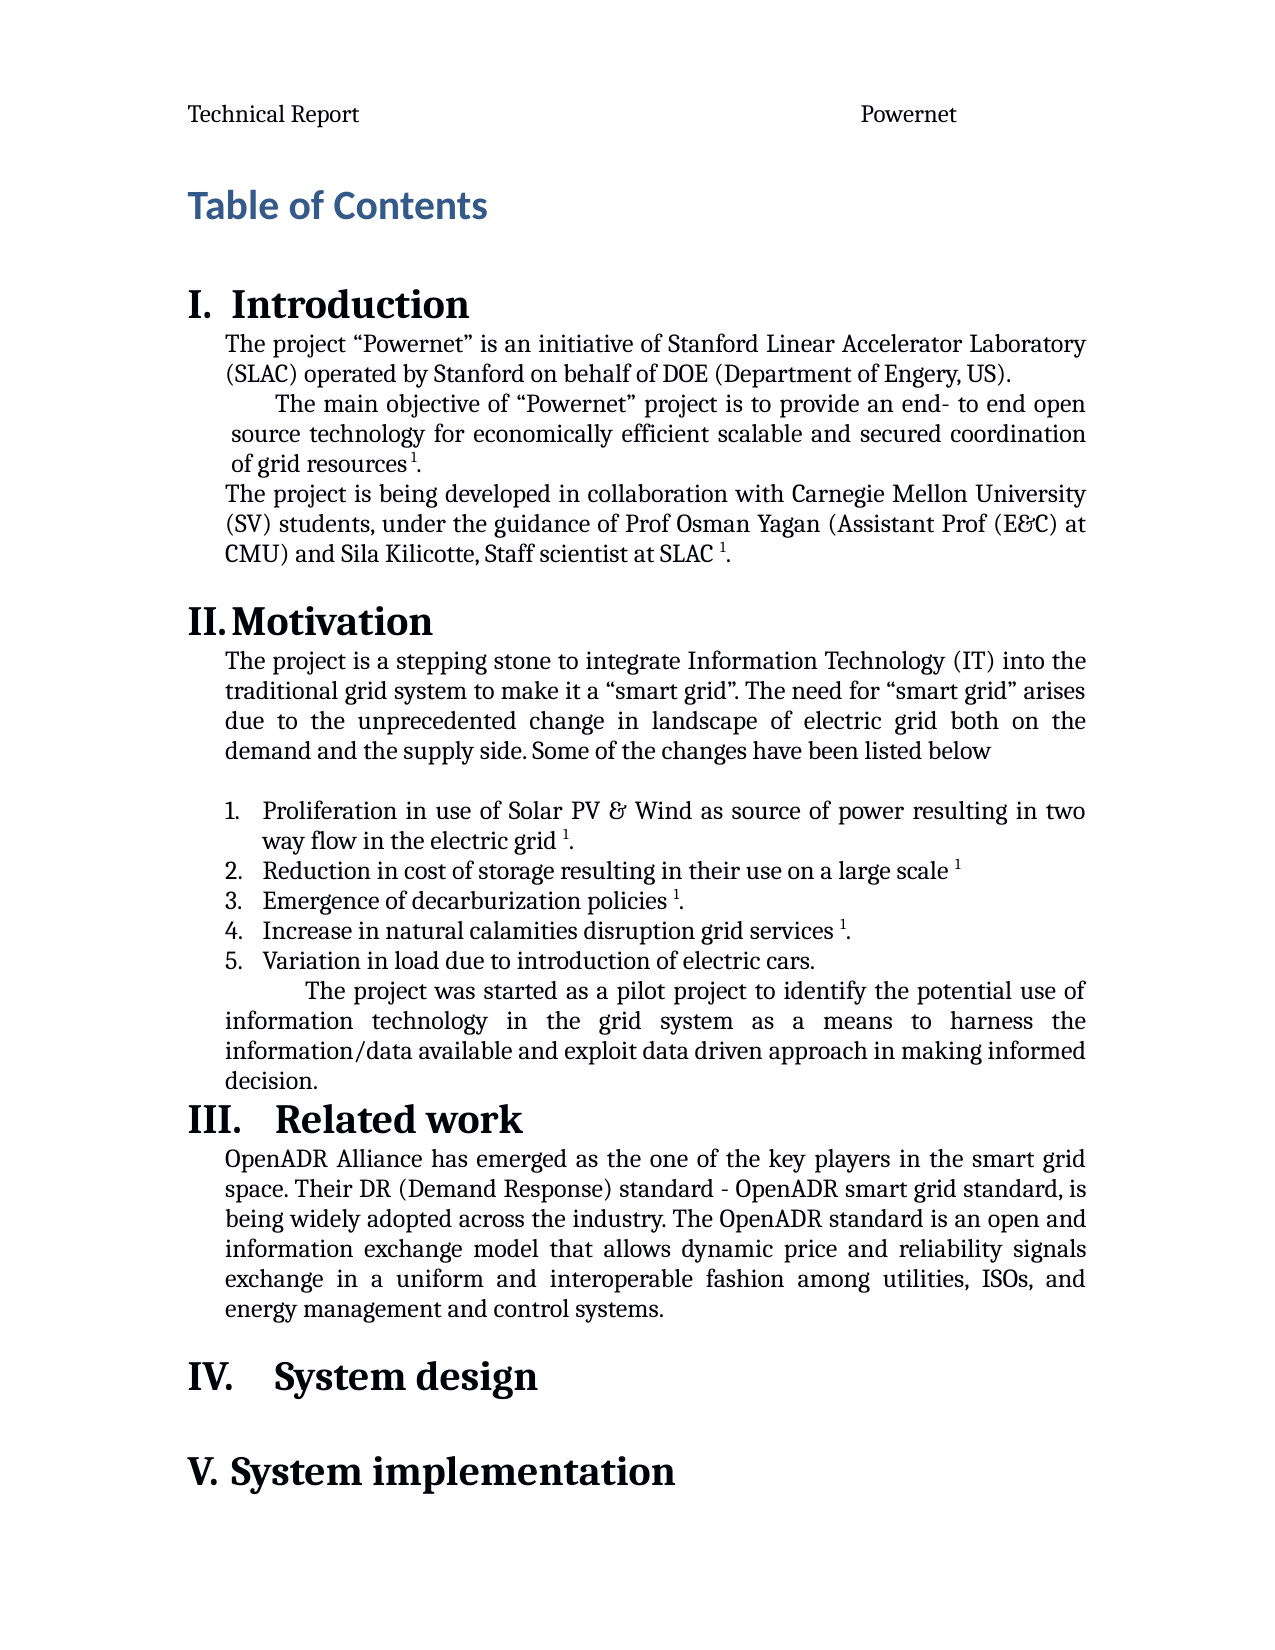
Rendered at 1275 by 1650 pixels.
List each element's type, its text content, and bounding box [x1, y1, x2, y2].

subtitle Table of Contents [187, 179, 1087, 229]
list Motivation [187, 598, 1087, 646]
text OpenADR Alliance has emerged as the one of the key players in the smart grid space. Their DR (Demand Response) standard - OpenADR smart grid standard, is being widely adopted across the industry. The OpenADR standard is an open and information exchange model that allows dynamic price and reliability signals exchange in a uniform and interoperable fashion among utilities, ISOs, and energy management and control systems. [225, 1144, 1087, 1324]
list Variation in load due to introduction of electric cars. [225, 946, 1087, 976]
text The main objective of “Powernet” project is to provide an end- to end open source technology for economically efficient scalable and secured coordination of grid resources 1. [231, 389, 1087, 479]
list Proliferation in use of Solar PV & Wind as source of power resulting in two way flow in the electric grid 1. [225, 796, 1087, 856]
text The project “Powernet” is an initiative of Stanford Linear Accelerator Laboratory (SLAC) operated by Stanford on behalf of DOE (Department of Engery, US). [225, 329, 1087, 389]
list Introduction [187, 281, 1087, 329]
text The project was started as a pilot project to identify the potential use of information technology in the grid system as a means to harness the information/data available and exploit data driven approach in making informed decision. [225, 976, 1087, 1096]
list Increase in natural calamities disruption grid services 1. [225, 916, 1087, 946]
list Emergence of decarburization policies 1. [225, 886, 1087, 916]
list Reduction in cost of storage resulting in their use on a large scale 1 [225, 856, 1087, 886]
text The project is being developed in collaboration with Carnegie Mellon University (SV) students, under the guidance of Prof Osman Yagan (Assistant Prof (E&C) at CMU) and Sila Kilicotte, Staff scientist at SLAC 1. [225, 479, 1087, 569]
list The project is a stepping stone to integrate Information Technology (IT) into the traditional grid system to make it a “smart grid”. The need for “smart grid” arises due to the unprecedented change in landscape of electric grid both on the demand and the supply side. Some of the changes have been listed below [225, 646, 1087, 766]
list System implementation [187, 1448, 1087, 1496]
list System design [187, 1352, 1087, 1400]
list Related work [187, 1096, 1087, 1144]
